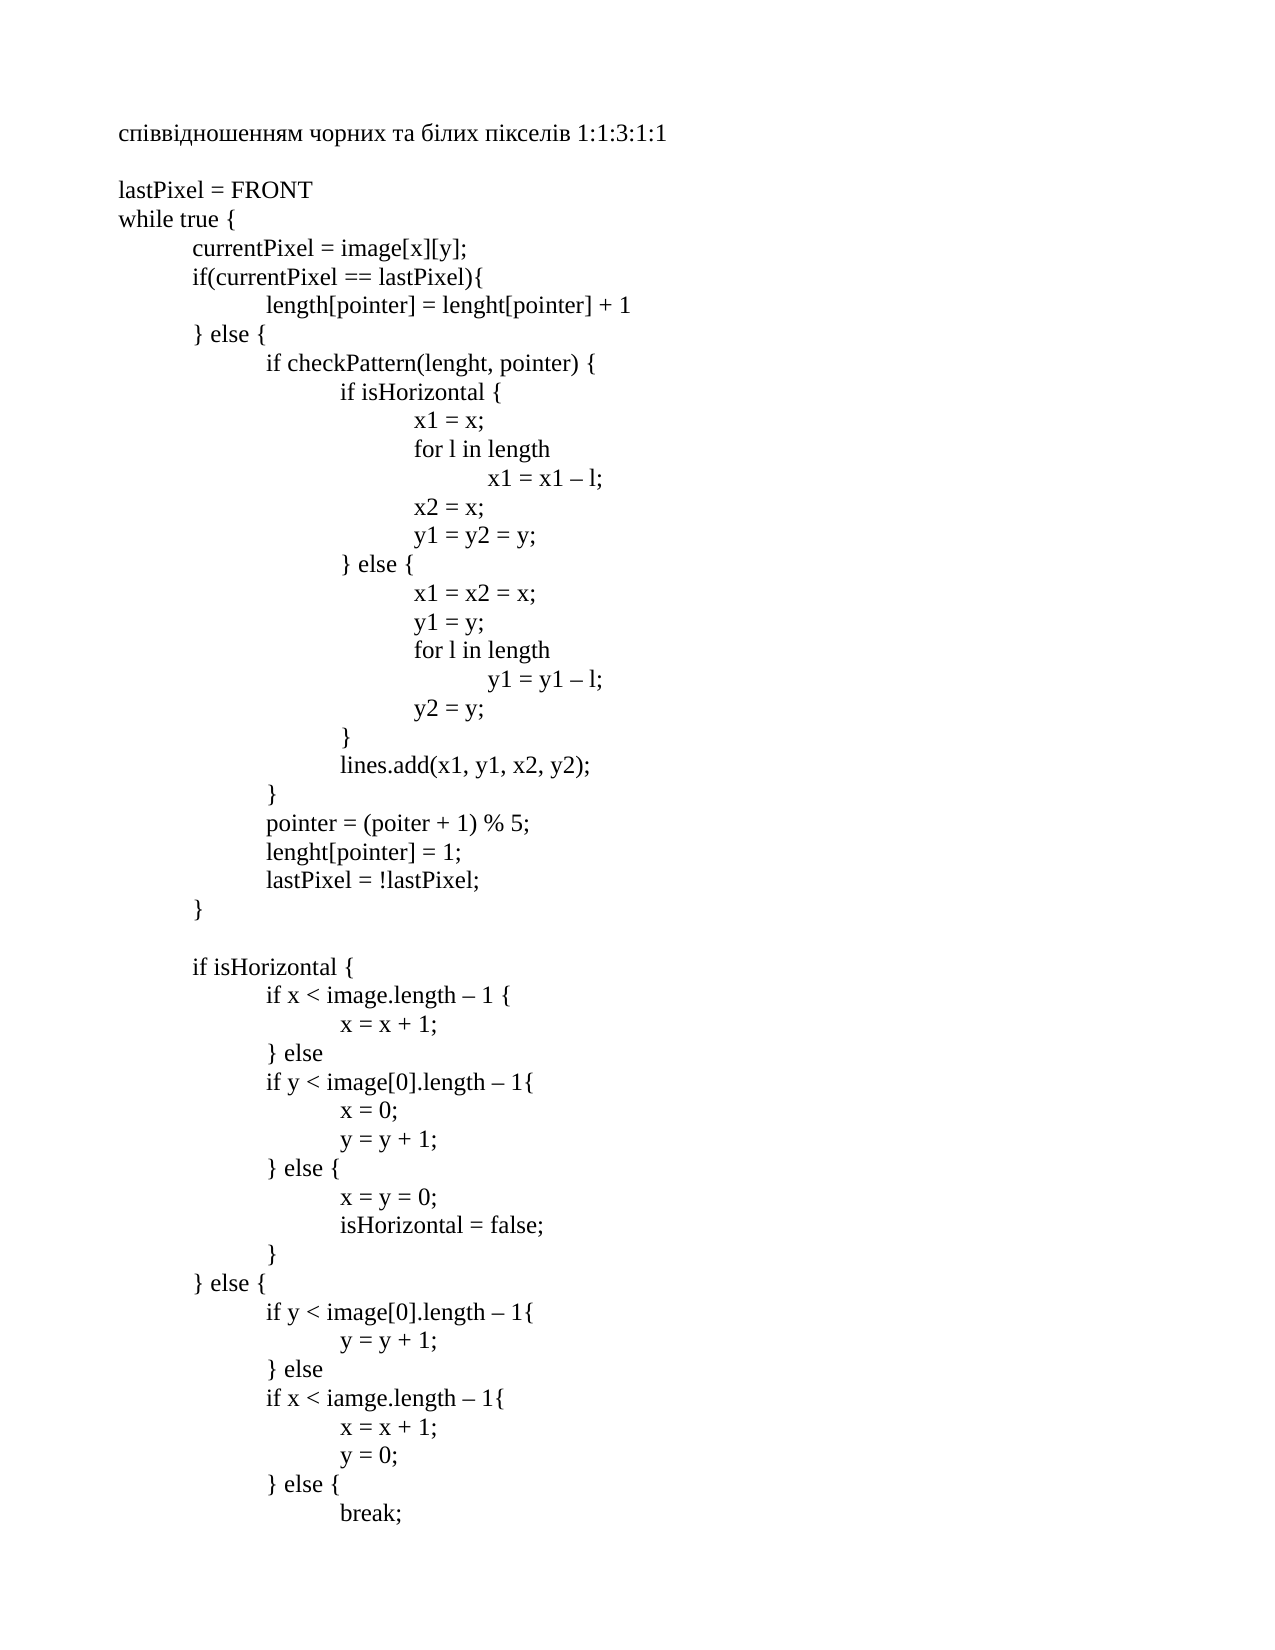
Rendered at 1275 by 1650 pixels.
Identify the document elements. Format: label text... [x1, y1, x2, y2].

text if(currentPixel == lastPixel){ [118, 262, 1157, 291]
text x1 = x1 – l; [118, 463, 1157, 492]
text } [118, 722, 1157, 751]
text isHorizontal = false; [118, 1211, 1157, 1239]
text if isHorizontal { [118, 952, 1157, 981]
text y1 = y2 = y; [118, 521, 1157, 549]
text lines.add(x1, y1, x2, y2); [118, 751, 1157, 779]
text } else { [118, 319, 1157, 348]
text } else { [118, 1153, 1157, 1182]
text pointer = (poiter + 1) % 5; [118, 808, 1157, 837]
text x = x + 1; [118, 1009, 1157, 1038]
text length[pointer] = lenght[pointer] + 1 [118, 291, 1157, 319]
text if y < image[0].length – 1{ [118, 1067, 1157, 1096]
text } else [118, 1354, 1157, 1383]
text співвідношенням чорних та білих пікселів 1:1:3:1:1 [118, 118, 1157, 147]
text y2 = y; [118, 693, 1157, 722]
text x1 = x2 = x; [118, 578, 1157, 607]
text } [118, 1239, 1157, 1268]
text lastPixel = !lastPixel; [118, 866, 1157, 894]
text for l in length [118, 434, 1157, 463]
text lenght[pointer] = 1; [118, 837, 1157, 866]
text } else { [118, 1268, 1157, 1297]
text lastPixel = FRONT [118, 176, 1157, 204]
text } [118, 894, 1157, 923]
text while true { [118, 204, 1157, 233]
text } else { [118, 1469, 1157, 1498]
text if y < image[0].length – 1{ [118, 1297, 1157, 1326]
text x = 0; [118, 1096, 1157, 1124]
text y = y + 1; [118, 1124, 1157, 1153]
text } [118, 779, 1157, 808]
text for l in length [118, 636, 1157, 664]
text y1 = y1 – l; [118, 664, 1157, 693]
text currentPixel = image[x][y]; [118, 233, 1157, 262]
text if checkPattern(lenght, pointer) { [118, 348, 1157, 377]
text y = 0; [118, 1441, 1157, 1469]
text y = y + 1; [118, 1326, 1157, 1354]
text x = y = 0; [118, 1182, 1157, 1211]
text if x < image.length – 1 { [118, 981, 1157, 1009]
text } else [118, 1038, 1157, 1067]
text x1 = x; [118, 406, 1157, 434]
text if isHorizontal { [118, 377, 1157, 406]
text } else { [118, 549, 1157, 578]
text x = x + 1; [118, 1412, 1157, 1441]
text x2 = x; [118, 492, 1157, 521]
text y1 = y; [118, 607, 1157, 636]
text if x < iamge.length – 1{ [118, 1383, 1157, 1412]
text break; [118, 1498, 1157, 1527]
